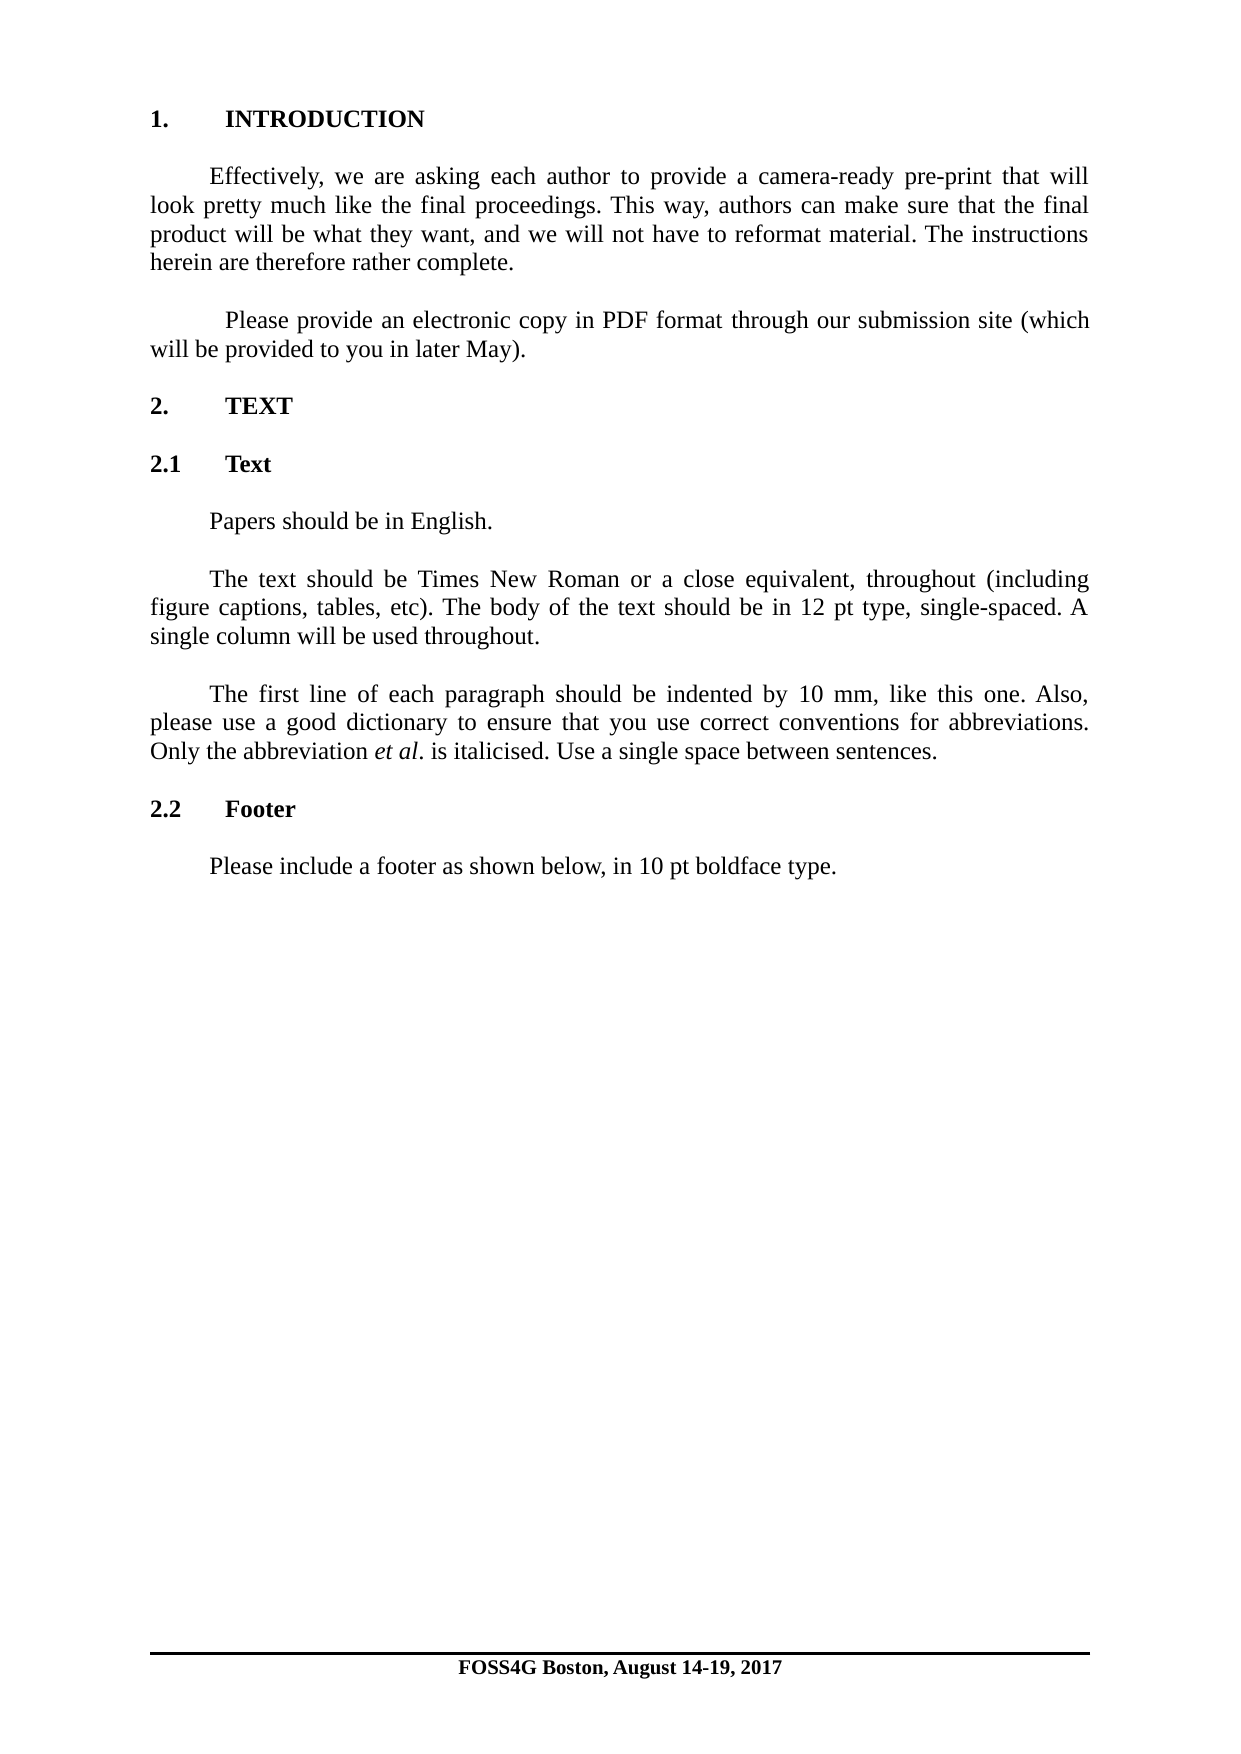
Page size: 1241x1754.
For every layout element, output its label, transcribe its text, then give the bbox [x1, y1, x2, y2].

text The first line of each paragraph should be indented by 10 mm, like this one. Also, please use a good dictionary to ensure that you use correct conventions for abbreviations. Only the abbreviation et al. is italicised. Use a single space between sentences. [150, 679, 1090, 765]
text Please provide an electronic copy in PDF format through our submission site (which will be provided to you in later May). [150, 305, 1090, 362]
text 2.2 Footer [150, 794, 1090, 822]
text 1. INTRODUCTION [150, 104, 1090, 132]
text 2.1 Text [150, 449, 1090, 477]
text Papers should be in English. [150, 506, 1090, 535]
text Please include a footer as shown below, in 10 pt boldface type. [150, 851, 1090, 880]
text Effectively, we are asking each author to provide a camera-ready pre-print that will look pretty much like the final proceedings. This way, authors can make sure that the final product will be what they want, and we will not have to reformat material. The instructions herein are therefore rather complete. [150, 161, 1090, 276]
text 2. TEXT [150, 391, 1090, 420]
text The text should be Times New Roman or a close equivalent, throughout (including figure captions, tables, etc). The body of the text should be in 12 pt type, single-spaced. A single column will be used throughout. [150, 564, 1090, 650]
